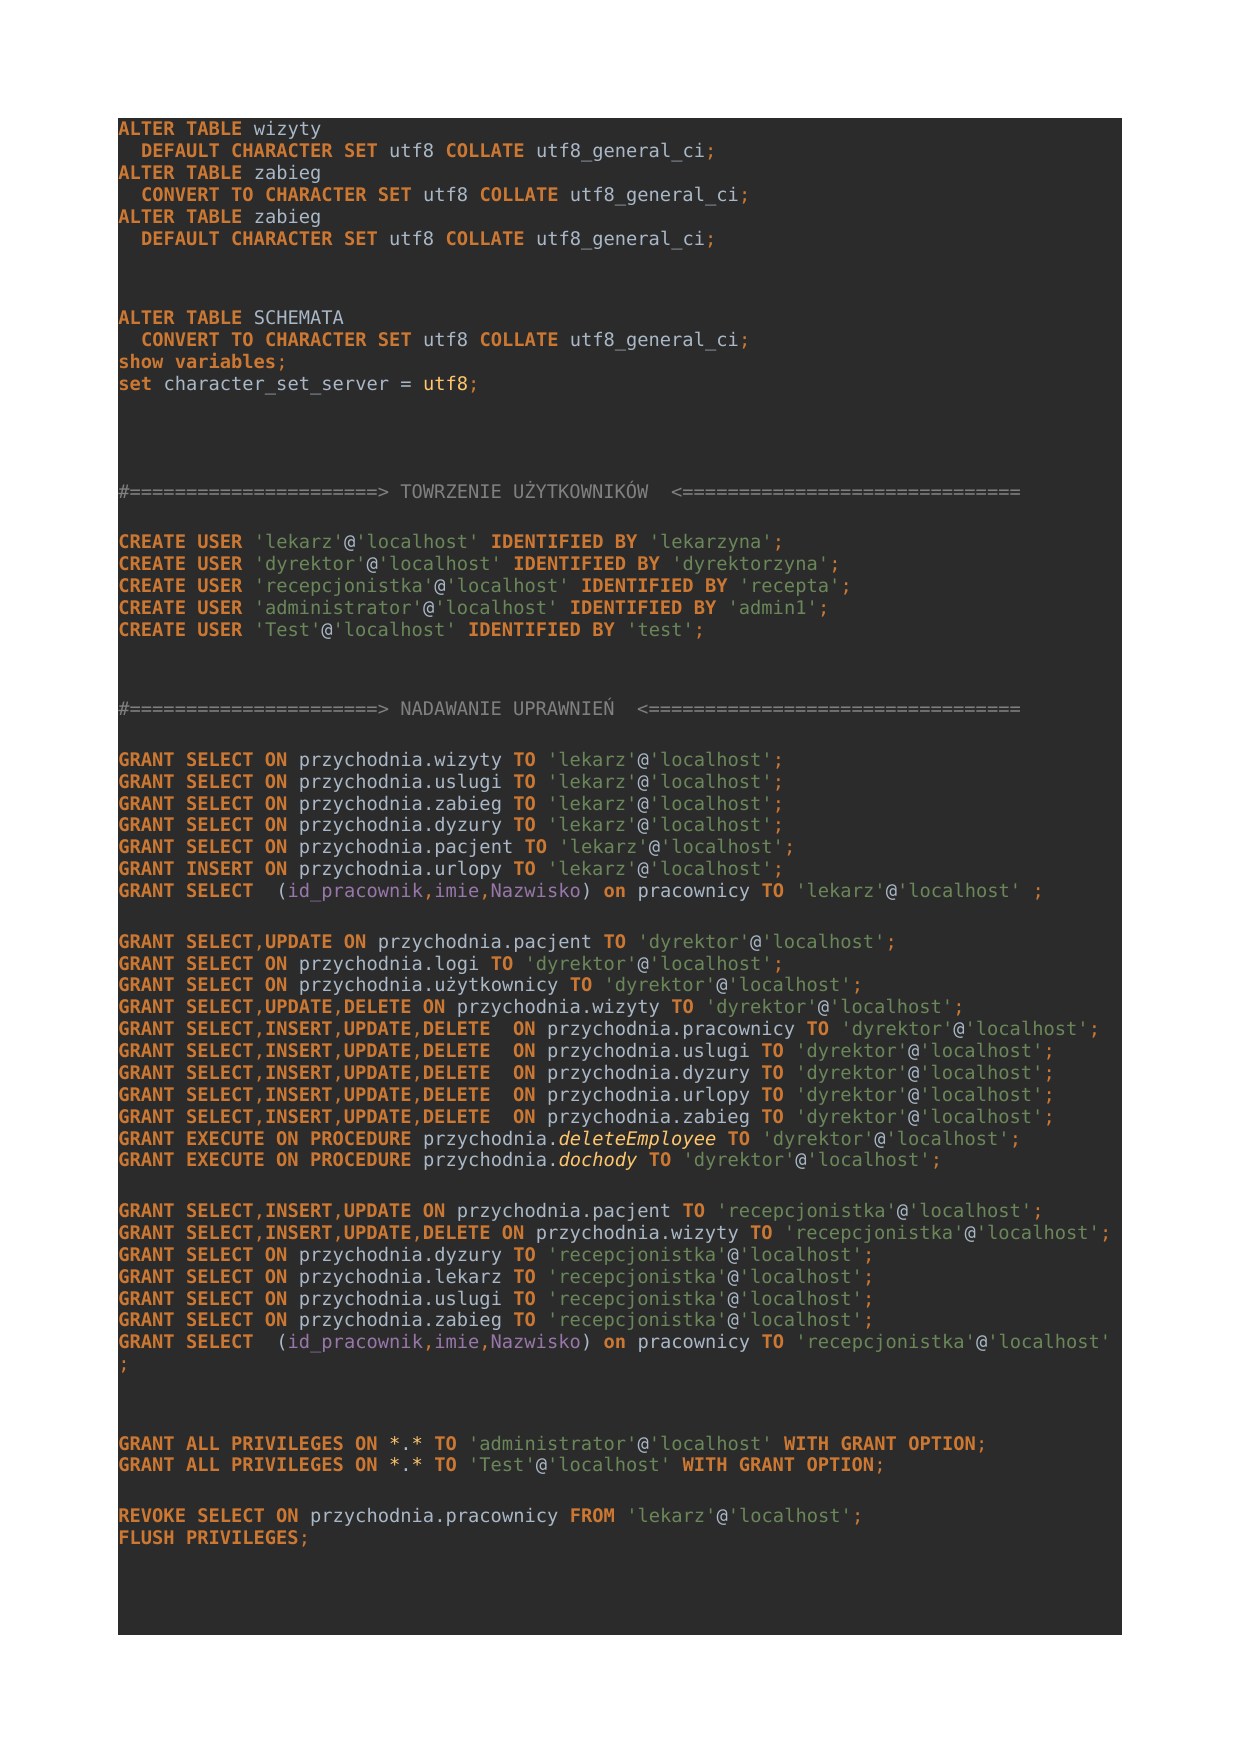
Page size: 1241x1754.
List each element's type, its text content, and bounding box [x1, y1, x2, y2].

text ALTER TABLE wizyty DEFAULT CHARACTER SET utf8 COLLATE utf8_general_ci; ALTER TABLE zabieg CONVERT TO CHARACTER SET utf8 COLLATE utf8_general_ci; ALTER TABLE zabieg DEFAULT CHARACTER SET utf8 COLLATE utf8_general_ci; ALTER TABLE SCHEMATA CONVERT TO CHARACTER SET utf8 COLLATE utf8_general_ci; show variables; set character_set_server = utf8; [118, 118, 1122, 423]
text #======================> TOWRZENIE UŻYTKOWNIKÓW <============================== CREATE USER 'lekarz'@'localhost' IDENTIFIED BY 'lekarzyna'; CREATE USER 'dyrektor'@'localhost' IDENTIFIED BY 'dyrektorzyna'; CREATE USER 'recepcjonistka'@'localhost' IDENTIFIED BY 'recepta'; CREATE USER 'administrator'@'localhost' IDENTIFIED BY 'admin1'; CREATE USER 'Test'@'localhost' IDENTIFIED BY 'test'; #======================> NADAWANIE UPRAWNIEŃ <================================= GRANT SELECT ON przychodnia.wizyty TO 'lekarz'@'localhost'; GRANT SELECT ON przychodnia.uslugi TO 'lekarz'@'localhost'; GRANT SELECT ON przychodnia.zabieg TO 'lekarz'@'localhost'; GRANT SELECT ON przychodnia.dyzury TO 'lekarz'@'localhost'; GRANT SELECT ON przychodnia.pacjent TO 'lekarz'@'localhost'; GRANT INSERT ON przychodnia.urlopy TO 'lekarz'@'localhost'; GRANT SELECT (id_pracownik,imie,Nazwisko) on pracownicy TO 'lekarz'@'localhost' ; GRANT SELECT,UPDATE ON przychodnia.pacjent TO 'dyrektor'@'localhost'; GRANT SELECT ON przychodnia.logi TO 'dyrektor'@'localhost'; GRANT SELECT ON przychodnia.użytkownicy TO 'dyrektor'@'localhost'; GRANT SELECT,UPDATE,DELETE ON przychodnia.wizyty TO 'dyrektor'@'localhost'; GRANT SELECT,INSERT,UPDATE,DELETE ON przychodnia.pracownicy TO 'dyrektor'@'localhost'; GRANT SELECT,INSERT,UPDATE,DELETE ON przychodnia.uslugi TO 'dyrektor'@'localhost'; GRANT SELECT,INSERT,UPDATE,DELETE ON przychodnia.dyzury TO 'dyrektor'@'localhost'; GRANT SELECT,INSERT,UPDATE,DELETE ON przychodnia.urlopy TO 'dyrektor'@'localhost'; GRANT SELECT,INSERT,UPDATE,DELETE ON przychodnia.zabieg TO 'dyrektor'@'localhost'; GRANT EXECUTE ON PROCEDURE przychodnia.deleteEmployee TO 'dyrektor'@'localhost'; GRANT EXECUTE ON PROCEDURE przychodnia.dochody TO 'dyrektor'@'localhost'; GRANT SELECT,INSERT,UPDATE ON przychodnia.pacjent TO 'recepcjonistka'@'localhost'; GRANT SELECT,INSERT,UPDATE,DELETE ON przychodnia.wizyty TO 'recepcjonistka'@'localhost'; GRANT SELECT ON przychodnia.dyzury TO 'recepcjonistka'@'localhost'; GRANT SELECT ON przychodnia.lekarz TO 'recepcjonistka'@'localhost'; GRANT SELECT ON przychodnia.uslugi TO 'recepcjonistka'@'localhost'; GRANT SELECT ON przychodnia.zabieg TO 'recepcjonistka'@'localhost'; GRANT SELECT (id_pracownik,imie,Nazwisko) on pracownicy TO 'recepcjonistka'@'localhost' ; GRANT ALL PRIVILEGES ON *.* TO 'administrator'@'localhost' WITH GRANT OPTION; GRANT ALL PRIVILEGES ON *.* TO 'Test'@'localhost' WITH GRANT OPTION; REVOKE SELECT ON przychodnia.pracownicy FROM 'lekarz'@'localhost'; FLUSH PRIVILEGES; [118, 423, 1122, 1635]
